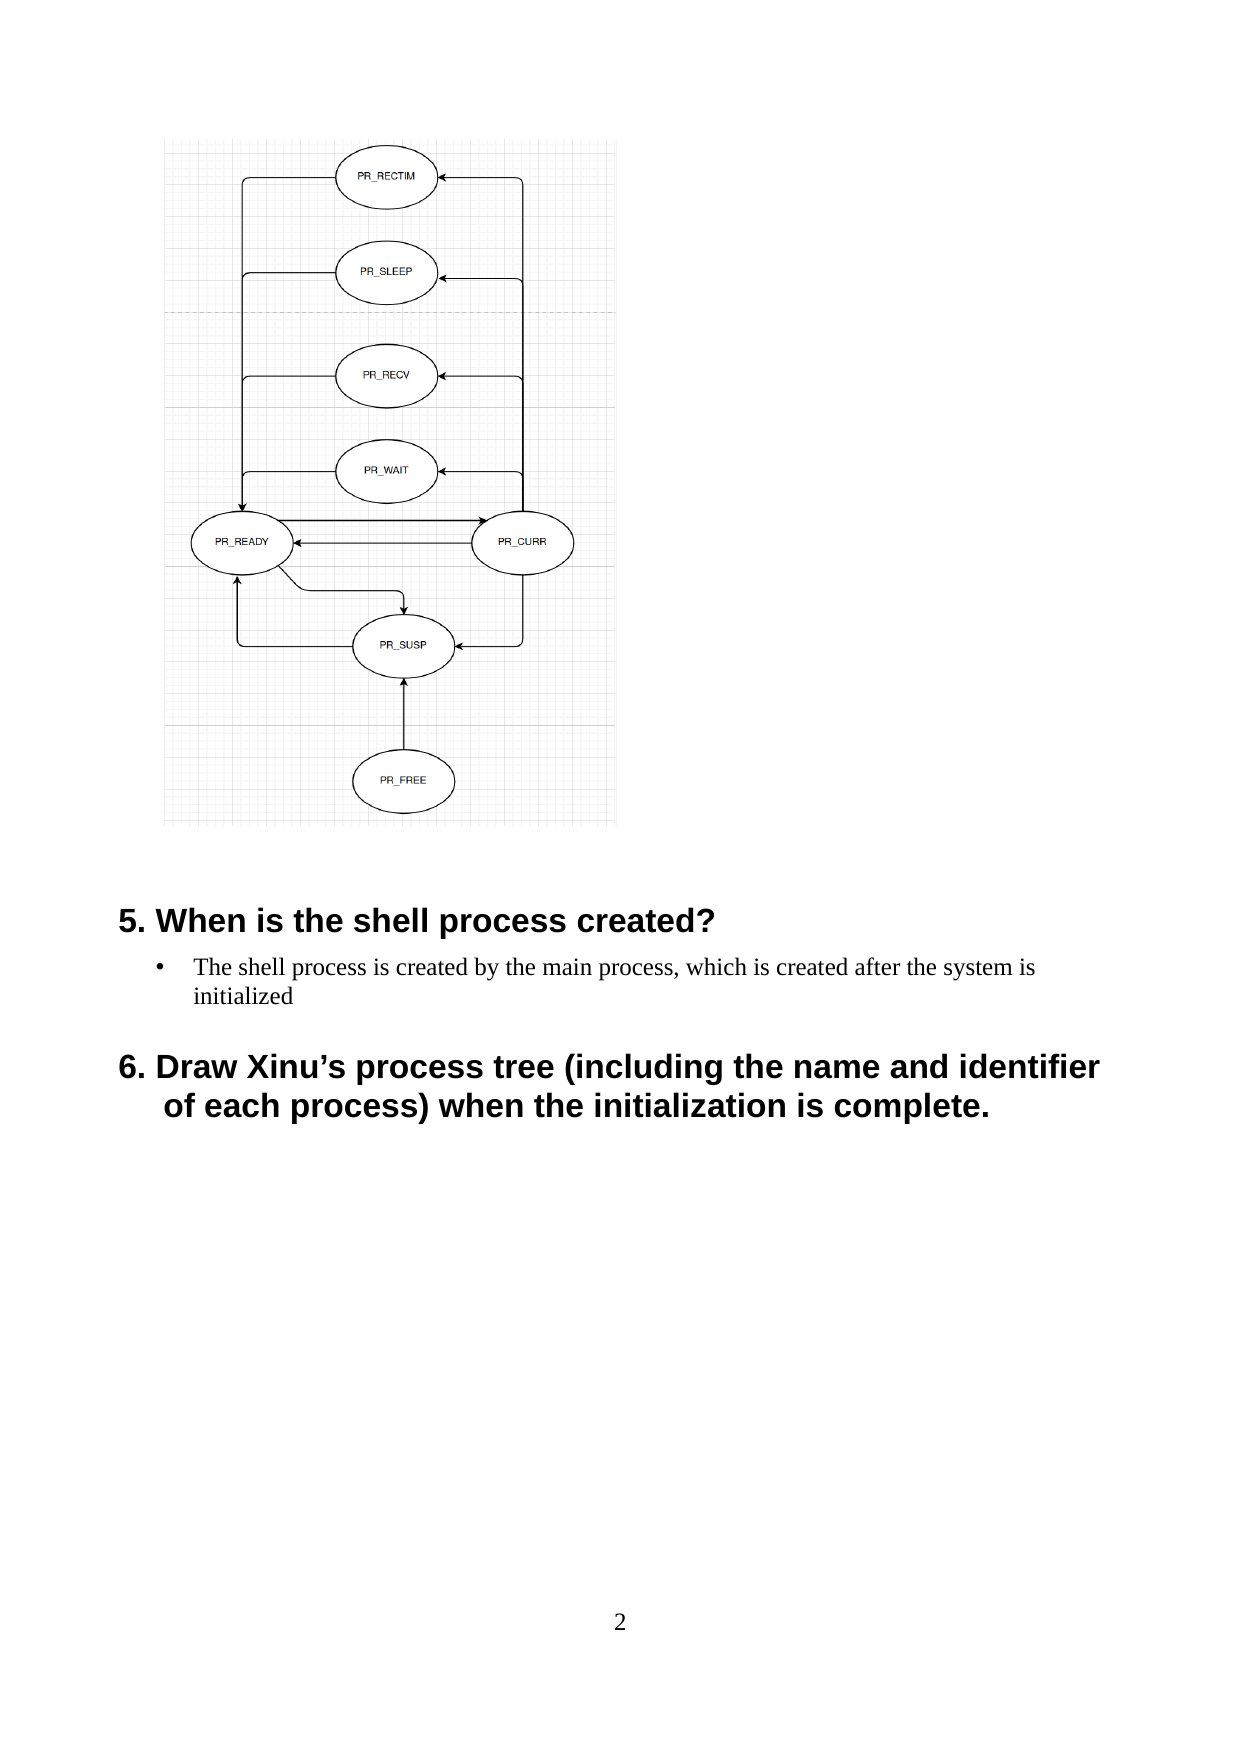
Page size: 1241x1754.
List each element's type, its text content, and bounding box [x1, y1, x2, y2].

subtitle Draw Xinu’s process tree (including the name and identifier of each process) when the initialization is complete. [118, 1047, 1122, 1125]
subtitle When is the shell process created? [118, 901, 1122, 940]
list The shell process is created by the main process, which is created after the system is initialized [156, 952, 1122, 1010]
picture [164, 139, 617, 826]
